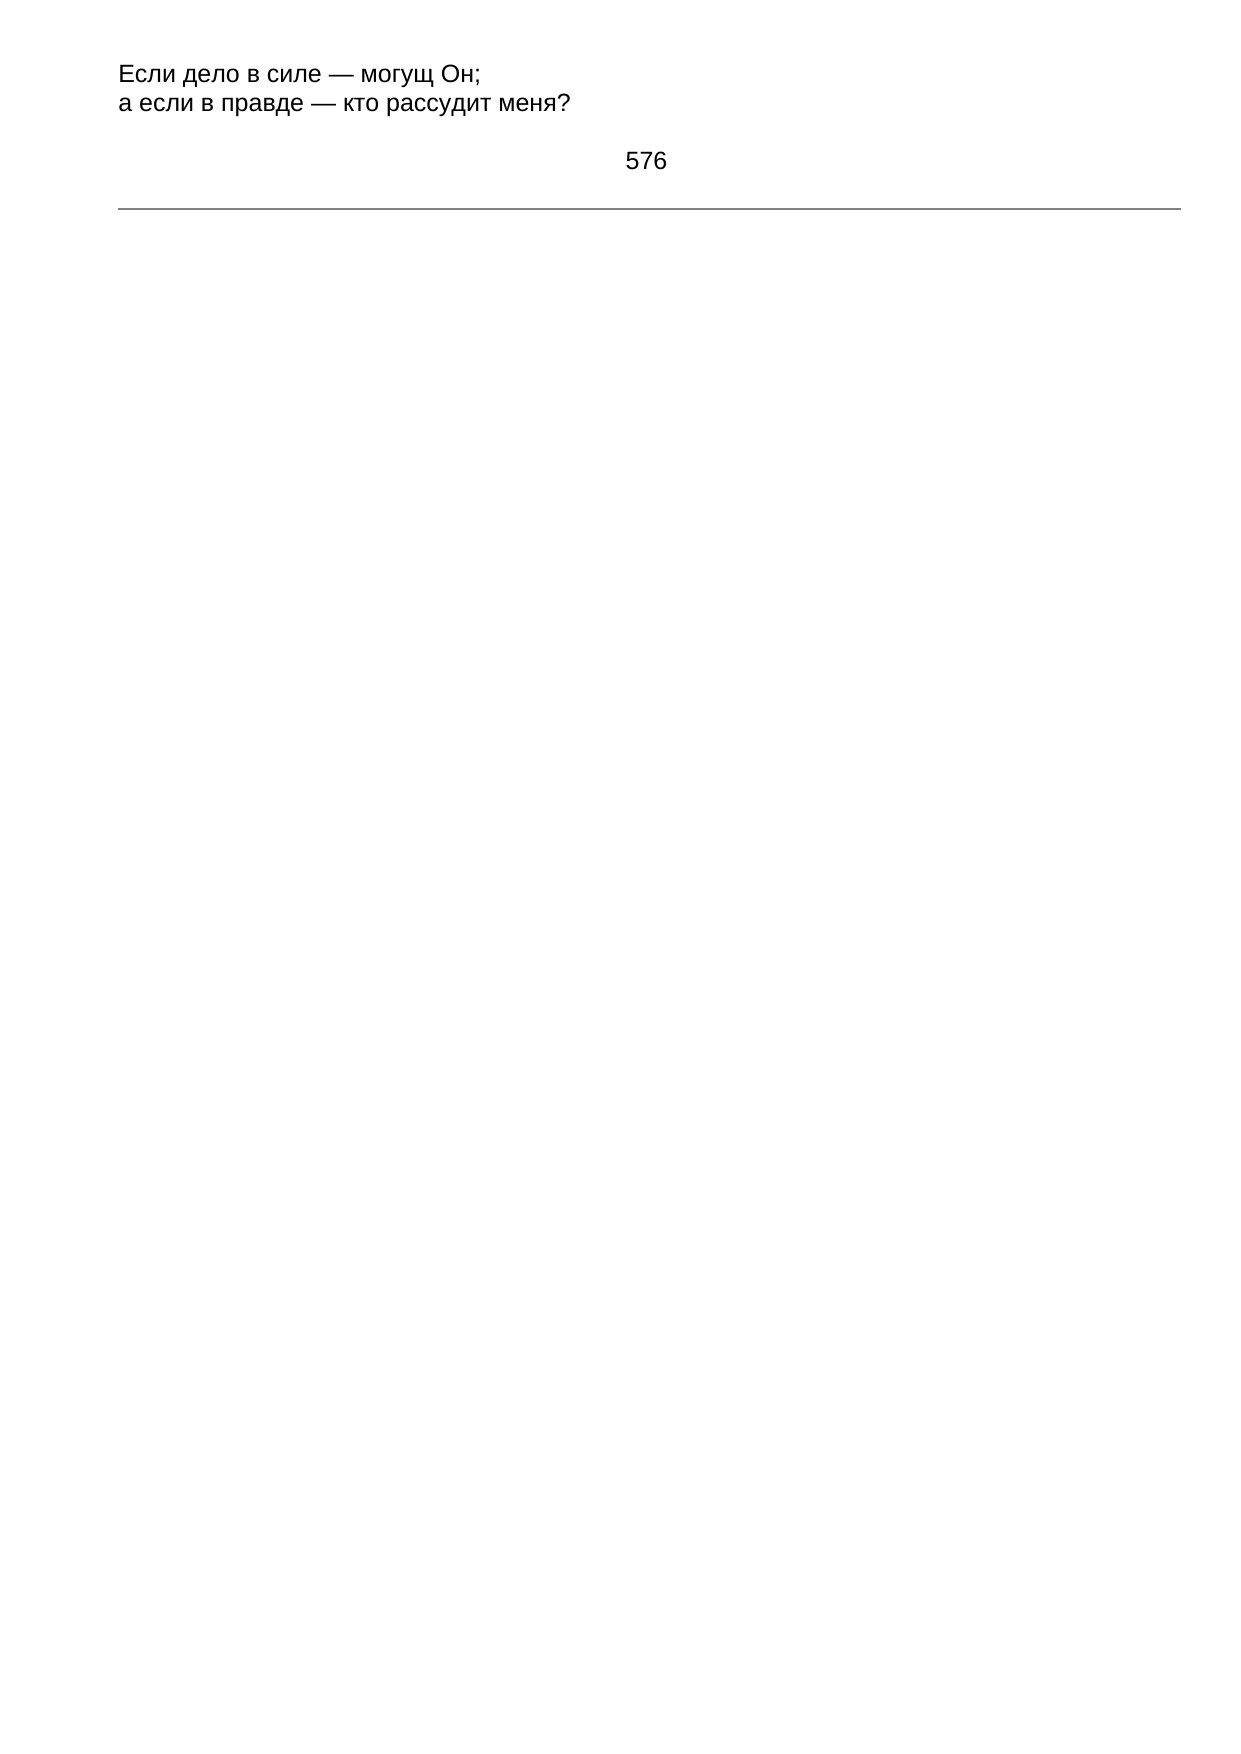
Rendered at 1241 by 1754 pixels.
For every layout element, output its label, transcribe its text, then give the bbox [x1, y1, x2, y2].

table_header Если дело в силе — могущ Он; а если в правде — кто рассудит меня? [118, 59, 668, 146]
text 576 [118, 146, 1181, 175]
